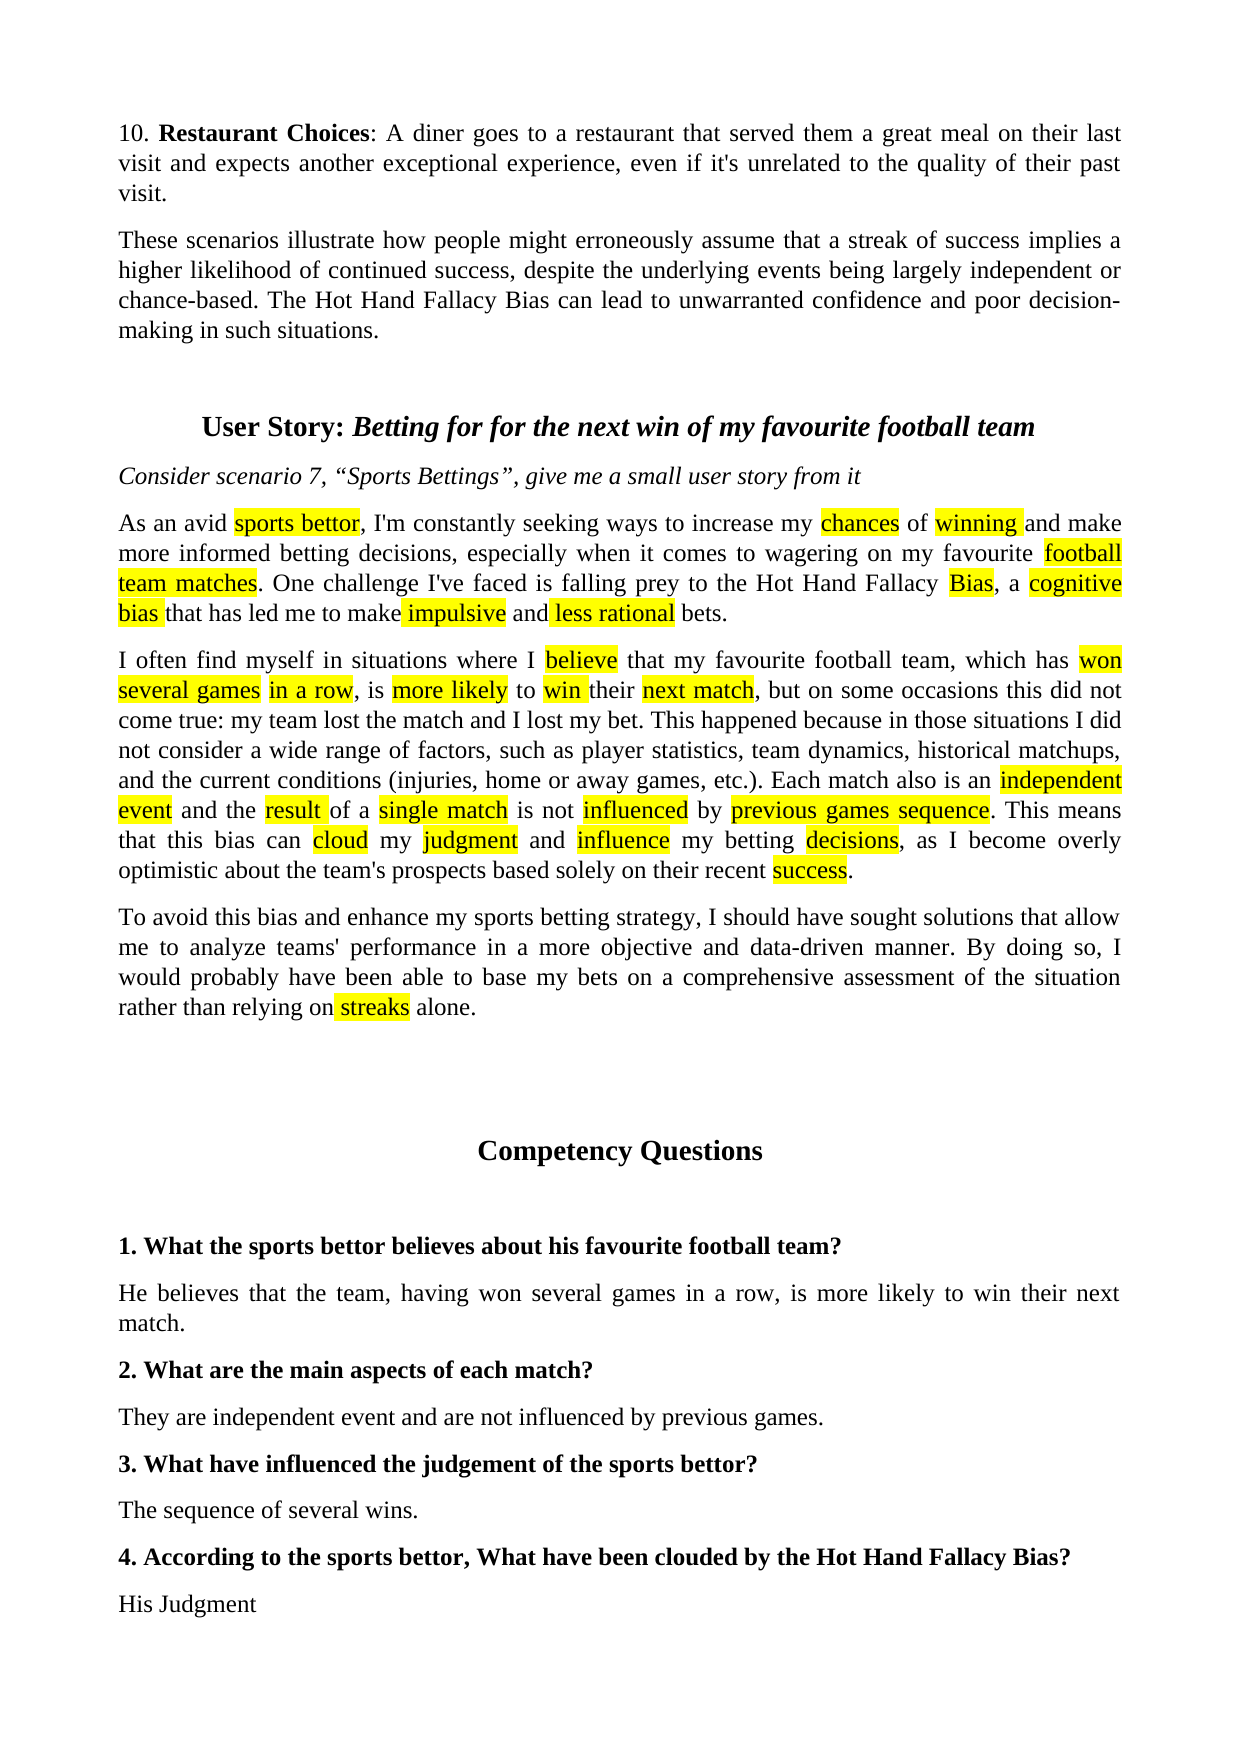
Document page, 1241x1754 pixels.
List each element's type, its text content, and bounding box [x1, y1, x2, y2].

text They are independent event and are not influenced by previous games. [118, 1402, 1122, 1431]
text Competency Questions [118, 1133, 1122, 1166]
text 4. According to the sports bettor, What have been clouded by the Hot Hand Fallacy Bias? [118, 1542, 1122, 1571]
text 2. What are the main aspects of each match? [118, 1355, 1122, 1384]
text He believes that the team, having won several games in a row, is more likely to win their next match. [118, 1278, 1122, 1337]
text 3. What have influenced the judgement of the sports bettor? [118, 1449, 1122, 1477]
text 1. What the sports bettor believes about his favourite football team? [118, 1231, 1122, 1260]
text These scenarios illustrate how people might erroneously assume that a streak of success implies a higher likelihood of continued success, despite the underlying events being largely independent or chance-based. The Hot Hand Fallacy Bias can lead to unwarranted confidence and poor decision-making in such situations. [118, 225, 1122, 344]
text 10. Restaurant Choices: A diner goes to a restaurant that served them a great meal on their last visit and expects another exceptional experience, even if it's unrelated to the quality of their past visit. [118, 118, 1122, 207]
text I often find myself in situations where I believe that my favourite football team, which has won several games in a row, is more likely to win their next match, but on some occasions this did not come true: my team lost the match and I lost my bet. This happened because in those situations I did not consider a wide range of factors, such as player statistics, team dynamics, historical matchups, and the current conditions (injuries, home or away games, etc.). Each match also is an independent event and the result of a single match is not influenced by previous games sequence. This means that this bias can cloud my judgment and influence my betting decisions, as I become overly optimistic about the team's prospects based solely on their recent success. [118, 645, 1122, 884]
text To avoid this bias and enhance my sports betting strategy, I should have sought solutions that allow me to analyze teams' performance in a more objective and data-driven manner. By doing so, I would probably have been able to base my bets on a comprehensive assessment of the situation rather than relying on streaks alone. [118, 902, 1122, 1021]
text User Story: Betting for for the next win of my favourite football team [118, 409, 1122, 442]
text Consider scenario 7, “Sports Bettings”, give me a small user story from it [118, 461, 1122, 489]
text As an avid sports bettor, I'm constantly seeking ways to increase my chances of winning and make more informed betting decisions, especially when it comes to wagering on my favourite football team matches. One challenge I've faced is falling prey to the Hot Hand Fallacy Bias, a cognitive bias that has led me to make impulsive and less rational bets. [118, 508, 1122, 627]
text His Judgment [118, 1589, 1122, 1618]
text The sequence of several wins. [118, 1495, 1122, 1524]
